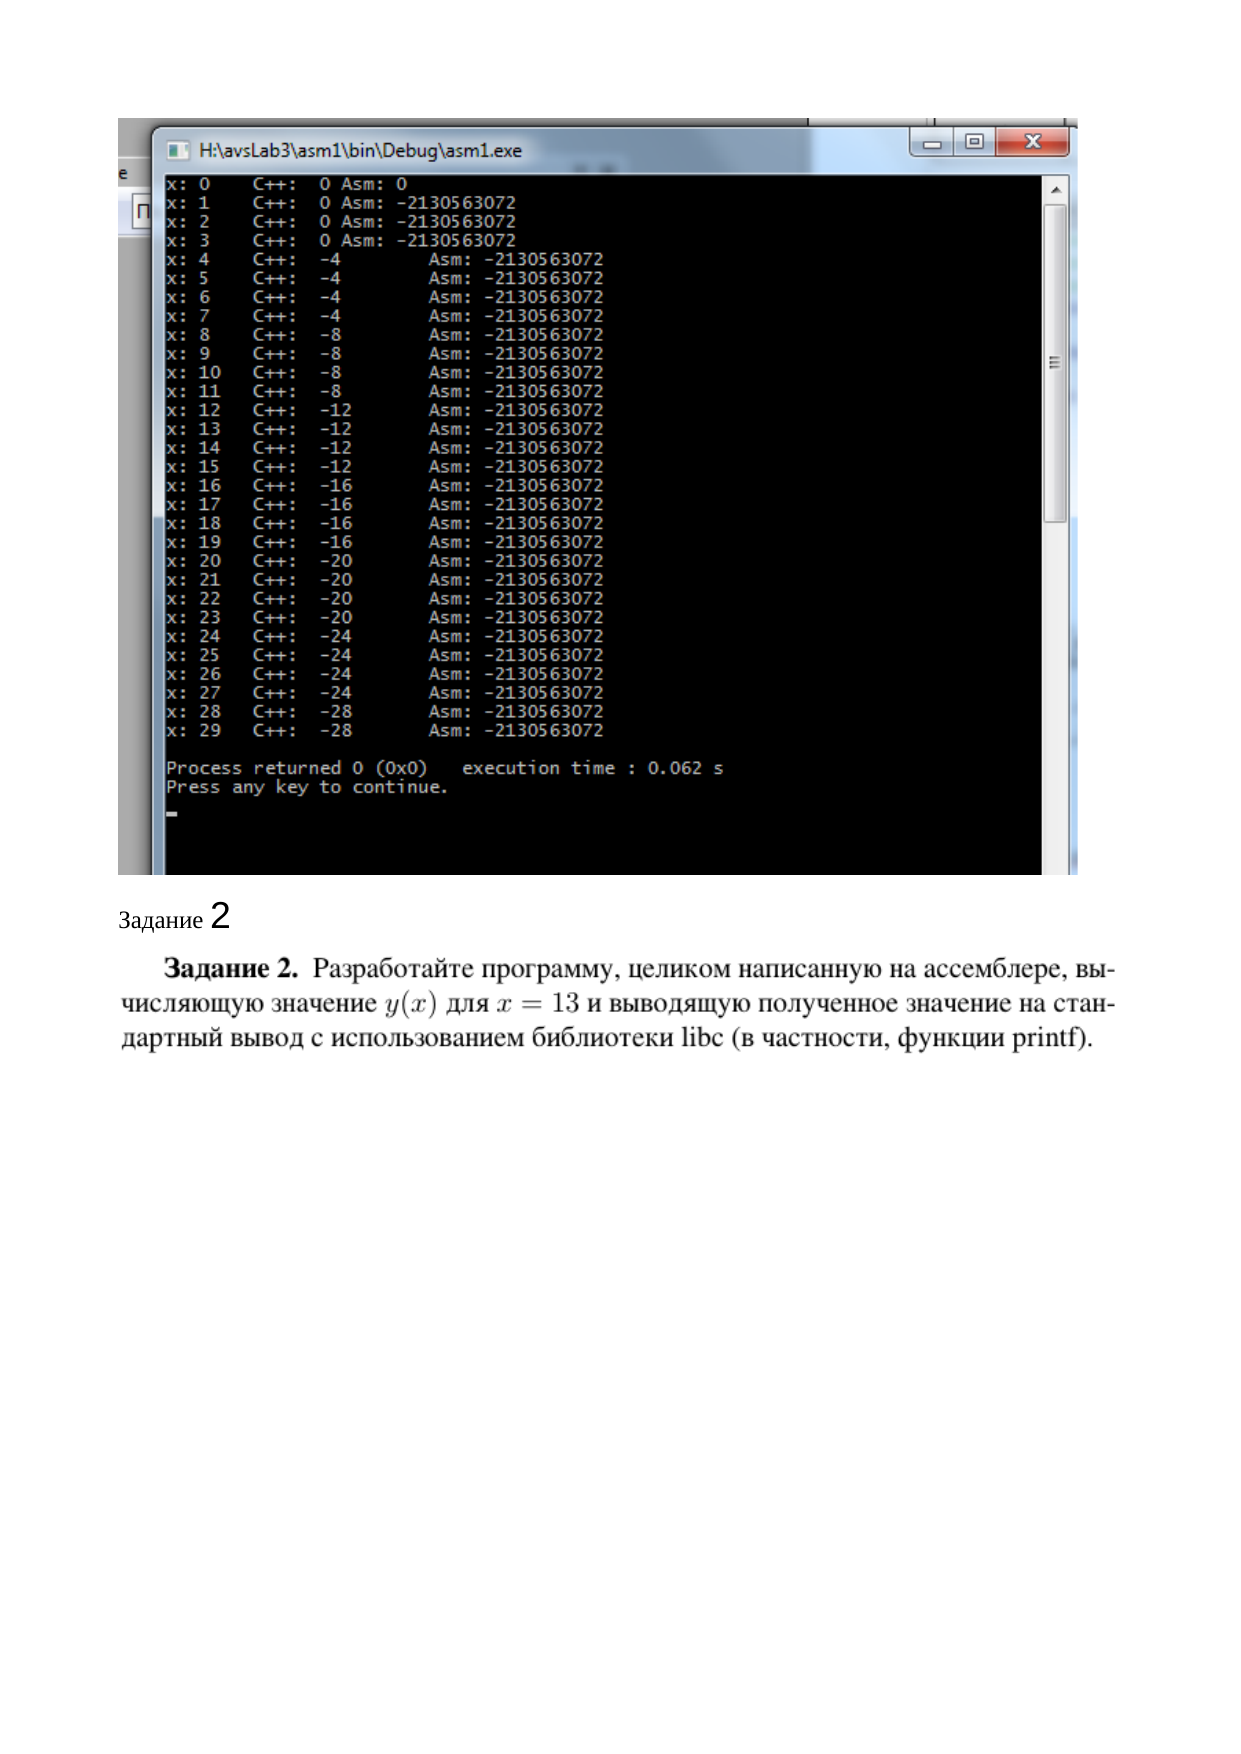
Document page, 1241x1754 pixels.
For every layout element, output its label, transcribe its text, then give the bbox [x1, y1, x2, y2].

picture [118, 936, 1123, 1056]
text Задание 2 [118, 893, 1122, 936]
